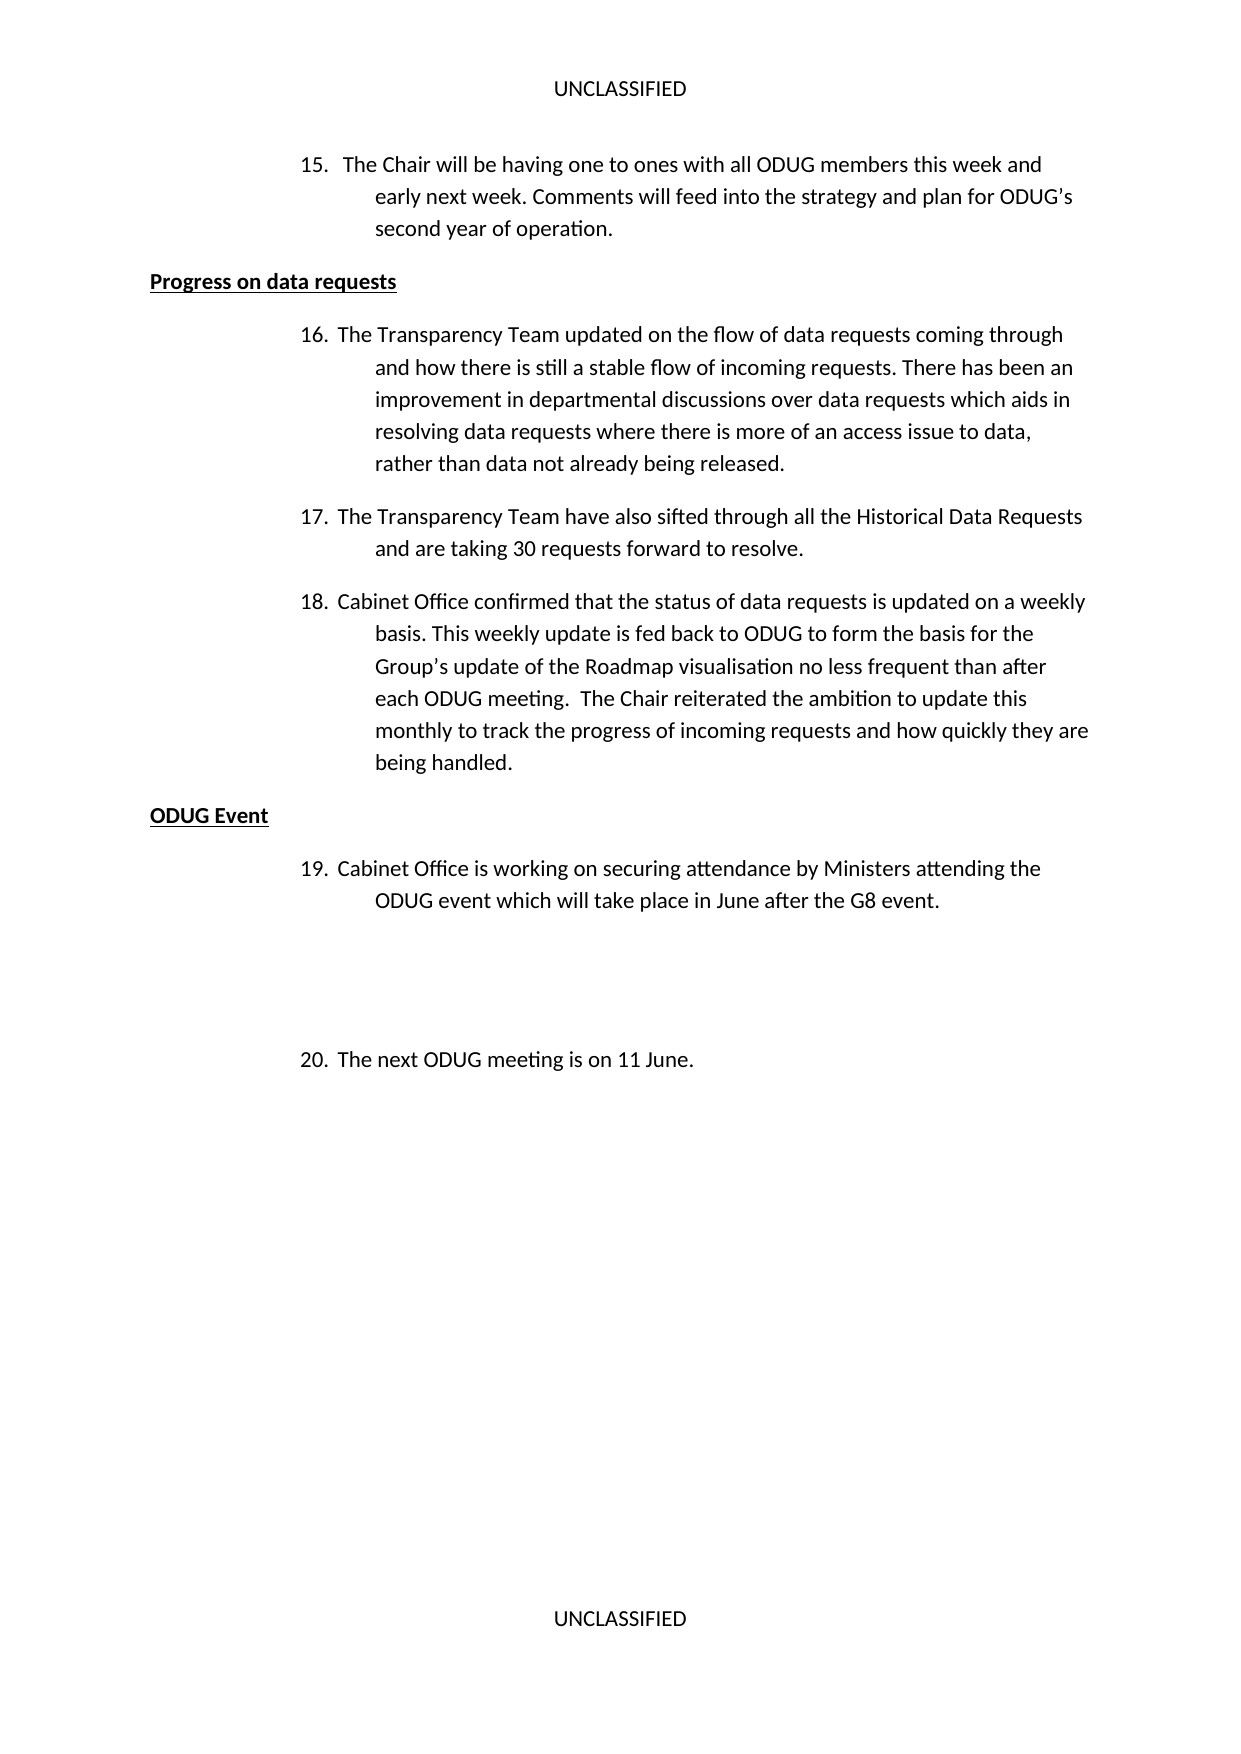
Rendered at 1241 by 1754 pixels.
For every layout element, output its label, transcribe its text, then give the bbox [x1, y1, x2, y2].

list Cabinet Office is working on securing attendance by Ministers attending the ODUG event which will take place in June after the G8 event. [300, 854, 1090, 914]
list The Transparency Team updated on the flow of data requests coming through and how there is still a stable flow of incoming requests. There has been an improvement in departmental discussions over data requests which aids in resolving data requests where there is more of an access issue to data, rather than data not already being released. [300, 320, 1090, 477]
list Cabinet Office confirmed that the status of data requests is updated on a weekly basis. This weekly update is fed back to ODUG to form the basis for the Group’s update of the Roadmap visualisation no less frequent than after each ODUG meeting. The Chair reiterated the ambition to update this monthly to track the progress of incoming requests and how quickly they are being handled. [300, 587, 1090, 776]
text ODUG Event [150, 801, 1090, 829]
list The next ODUG meeting is on 11 June. [300, 1046, 1090, 1074]
list The Chair will be having one to ones with all ODUG members this week and early next week. Comments will feed into the strategy and plan for ODUG’s second year of operation. [300, 150, 1090, 242]
text Progress on data requests [150, 267, 1090, 295]
list The Transparency Team have also sifted through all the Historical Data Requests and are taking 30 requests forward to resolve. [300, 502, 1090, 562]
